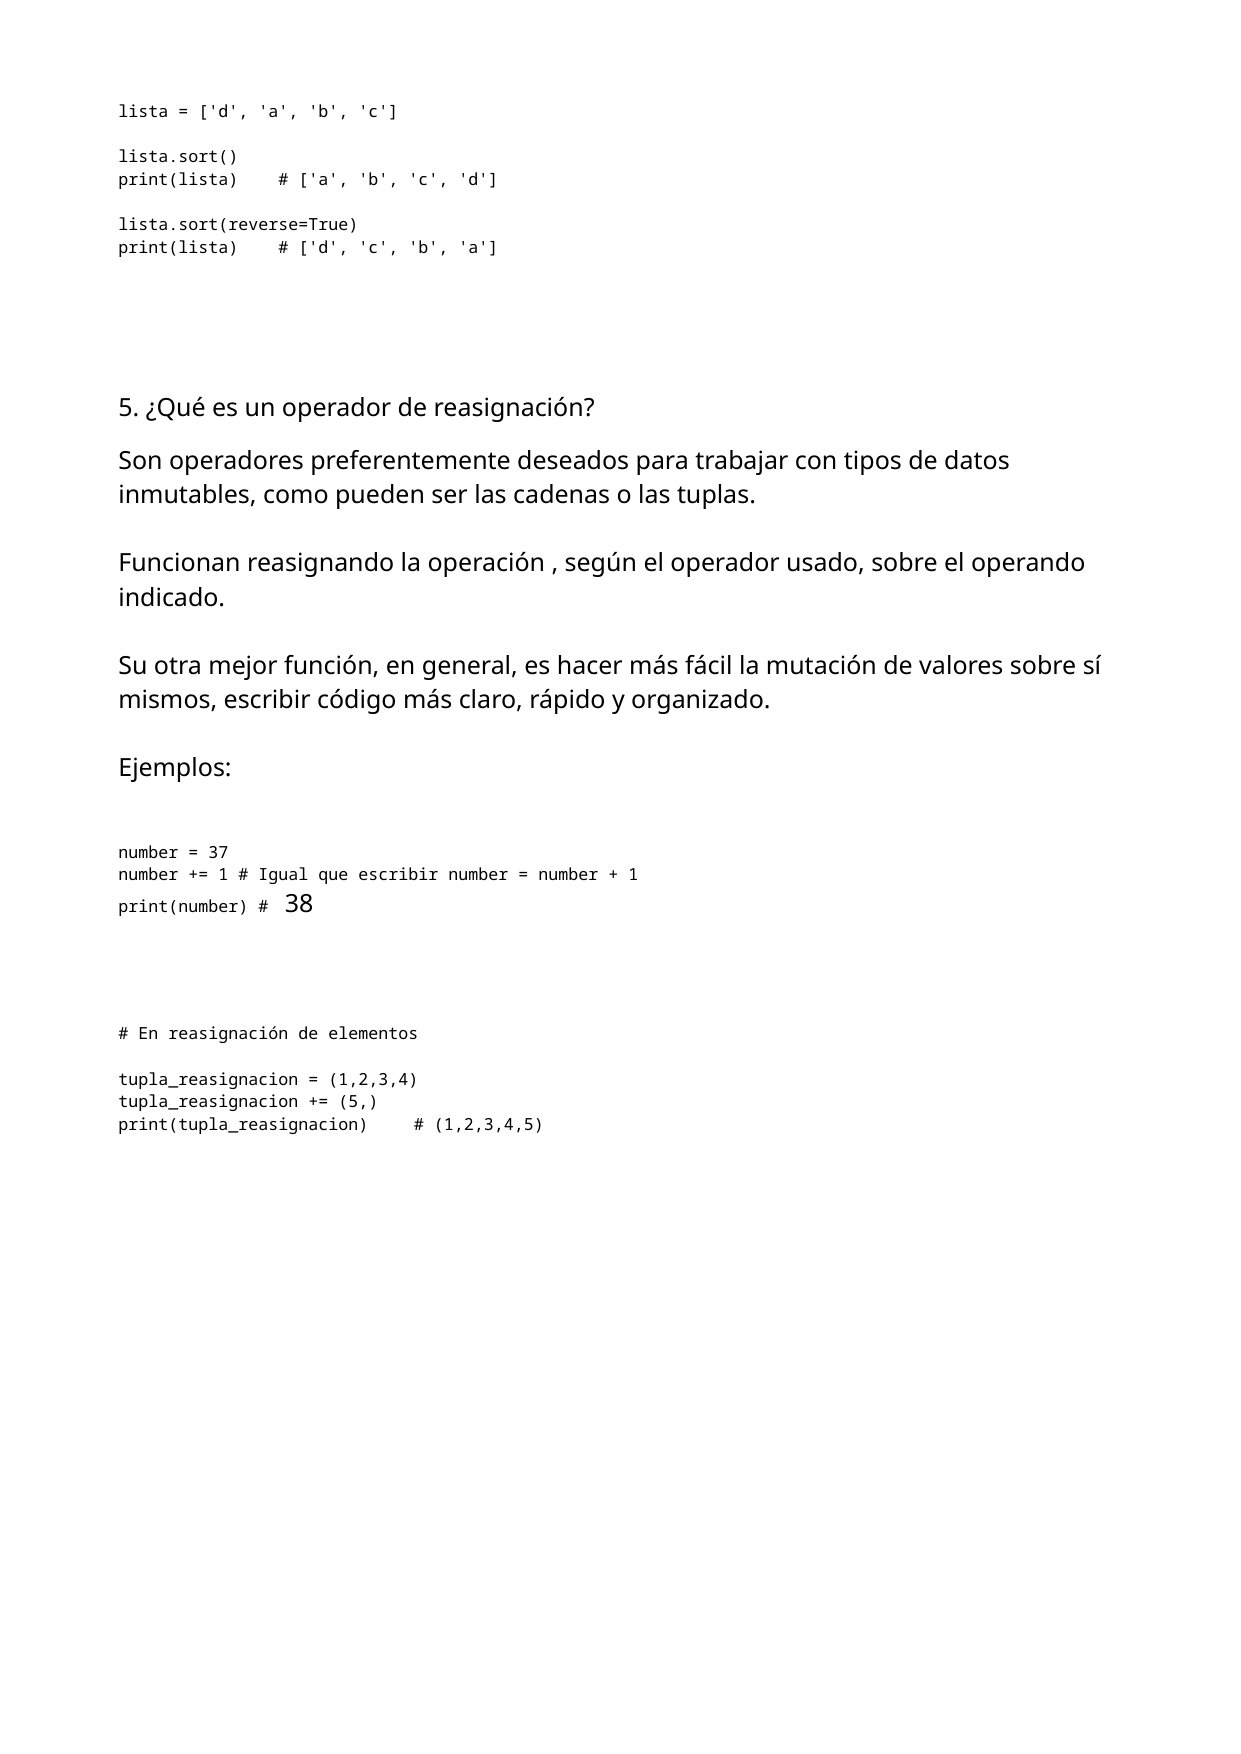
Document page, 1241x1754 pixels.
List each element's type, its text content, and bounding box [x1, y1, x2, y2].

text Son operadores preferentemente deseados para trabajar con tipos de datos inmutables, como pueden ser las cadenas o las tuplas. [118, 443, 1122, 511]
text print(number) # 38 [118, 886, 1122, 920]
text lista.sort(reverse=True) [118, 213, 1122, 236]
text number += 1 # Igual que escribir number = number + 1 [118, 863, 1122, 886]
text Su otra mejor función, en general, es hacer más fácil la mutación de valores sobre sí mismos, escribir código más claro, rápido y organizado. [118, 647, 1122, 715]
text lista.sort() [118, 145, 1122, 167]
text Ejemplos: [118, 749, 1122, 783]
text tupla_reasignacion = (1,2,3,4) [118, 1067, 1122, 1090]
text tupla_reasignacion += (5,) [118, 1090, 1122, 1113]
text print(lista) # ['a', 'b', 'c', 'd'] [118, 167, 1122, 190]
text print(tupla_reasignacion) # (1,2,3,4,5) [118, 1113, 1122, 1136]
text lista = ['d', 'a', 'b', 'c'] [118, 99, 1122, 122]
text 5. ¿Qué es un operador de reasignación? [118, 389, 1122, 423]
text # En reasignación de elementos [118, 1022, 1122, 1045]
text number = 37 [118, 840, 1122, 863]
text Funcionan reasignando la operación , según el operador usado, sobre el operando indicado. [118, 545, 1122, 613]
text print(lista) # ['d', 'c', 'b', 'a'] [118, 236, 1122, 258]
